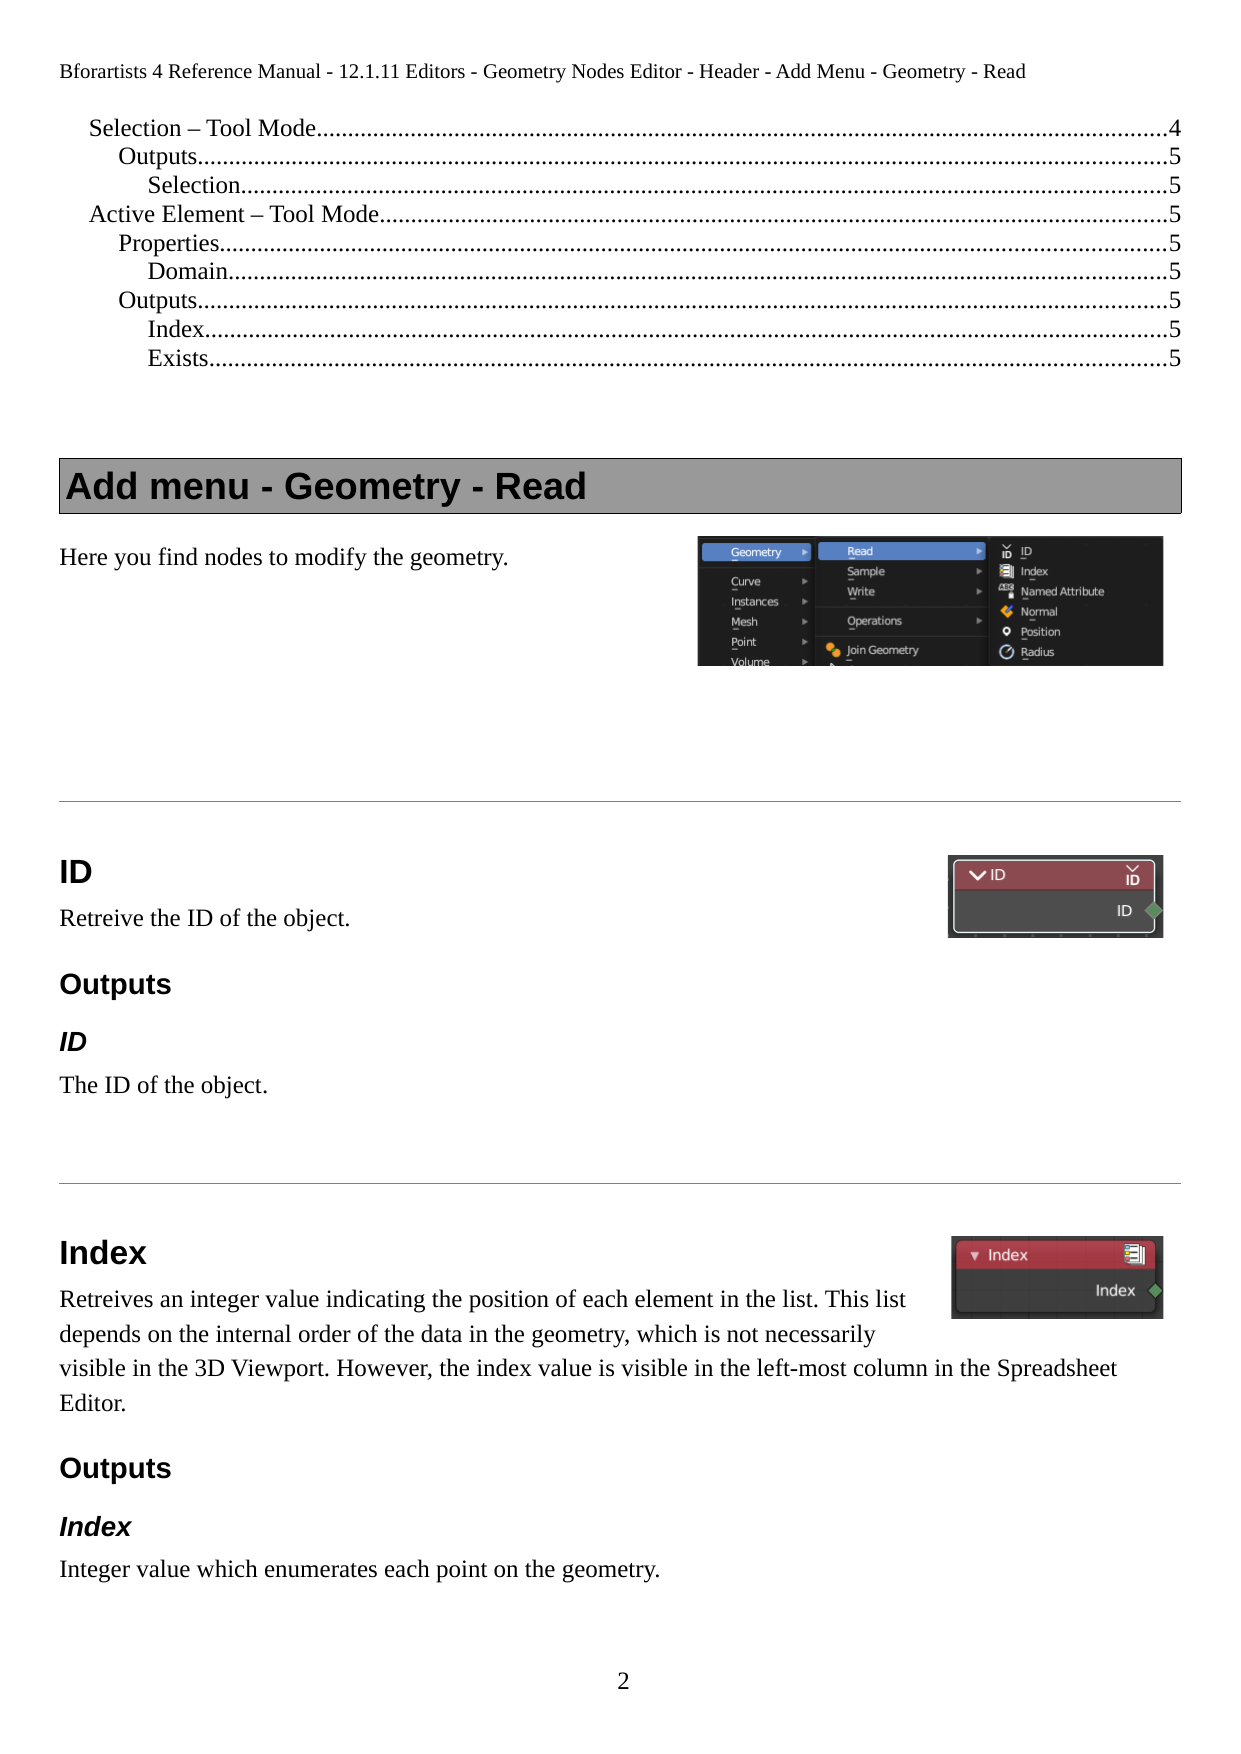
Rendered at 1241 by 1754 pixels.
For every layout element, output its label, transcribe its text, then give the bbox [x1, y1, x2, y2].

text Outputs 5 [118, 141, 1181, 170]
text Outputs 5 [118, 285, 1181, 314]
text Integer value which enumerates each point on the geometry. [59, 1554, 1181, 1583]
text Domain 5 [147, 256, 1181, 285]
picture [697, 536, 1164, 666]
table_header Add menu - Geometry - Read [60, 459, 1181, 513]
subtitle ID [59, 852, 1181, 891]
text Exists 5 [147, 343, 1181, 371]
text Index 5 [147, 314, 1181, 343]
text Here you find nodes to modify the geometry. [59, 542, 697, 570]
subtitle ID [59, 1026, 1181, 1057]
subtitle Index [59, 1233, 1181, 1272]
text Retreives an integer value indicating the position of each element in the list. This list depends on the internal order of the data in the geometry, which is not necessarily visible in the 3D Viewport. However, the index value is visible in the left-most column in the Spreadsheet Editor. [59, 1284, 1181, 1416]
text Active Element – Tool Mode 5 [88, 199, 1181, 228]
text Retreive the ID of the object. [59, 903, 947, 932]
subtitle Outputs [59, 967, 1181, 1001]
text Selection – Tool Mode 4 [88, 113, 1181, 141]
picture [951, 1236, 1164, 1319]
picture [947, 855, 1164, 938]
text The ID of the object. [59, 1070, 1181, 1099]
text Selection 5 [147, 170, 1181, 199]
subtitle Outputs [59, 1451, 1181, 1485]
subtitle Index [59, 1510, 1181, 1542]
text Properties 5 [118, 228, 1181, 256]
